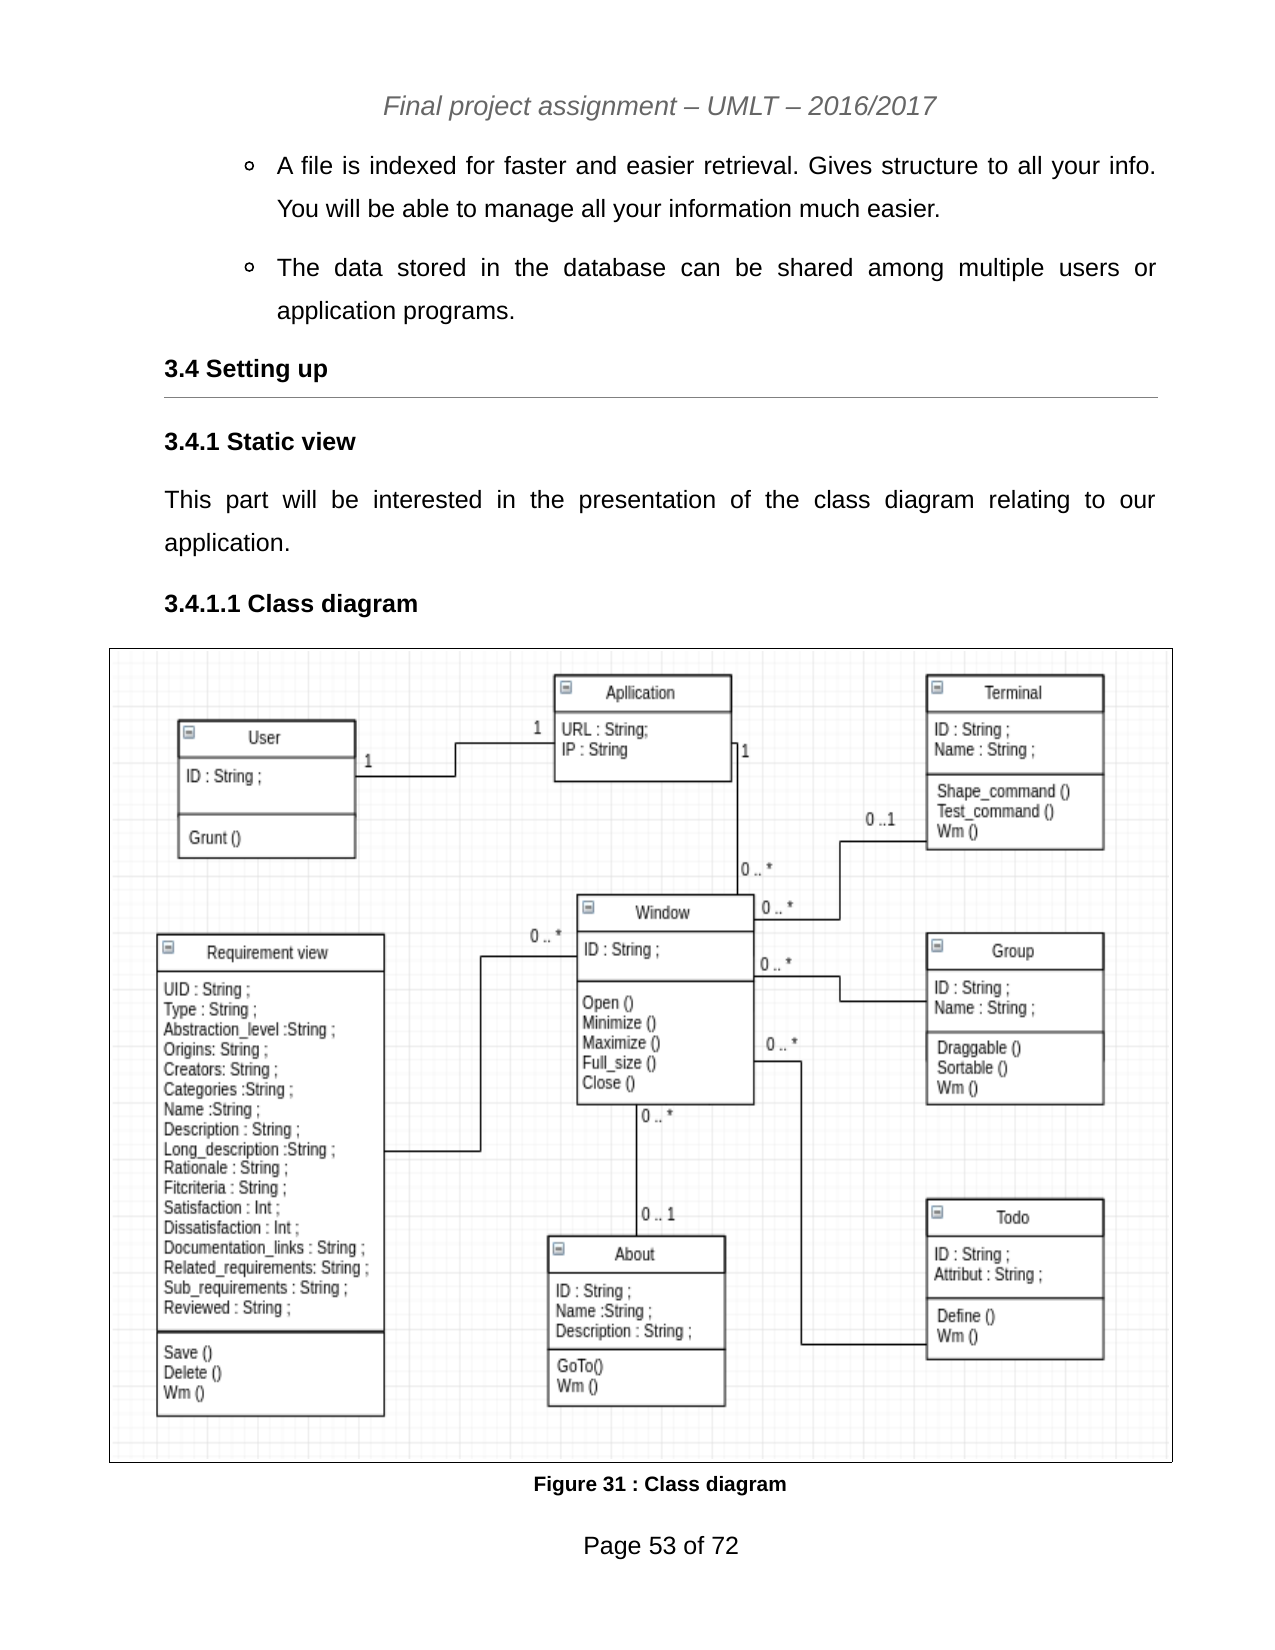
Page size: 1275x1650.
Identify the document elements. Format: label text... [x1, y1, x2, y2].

text [164, 633, 1158, 648]
subtitle 3.4.1.1 Class diagram [164, 589, 1158, 618]
subtitle 3.4 Setting up [164, 354, 1158, 383]
text This part will be interested in the presentation of the class diagram relating to our application. [164, 485, 1158, 557]
list A file is indexed for faster and easier retrieval. Gives structure to all your info. You will be able to manage all your information much easier. [239, 151, 1158, 223]
text [110, 649, 1172, 1462]
subtitle 3.4.1 Static view [164, 427, 1158, 456]
text Figure 31 : Class diagram [164, 1463, 1158, 1496]
list The data stored in the database can be shared among multiple users or application programs. [239, 253, 1158, 324]
picture [112, 651, 1169, 1459]
